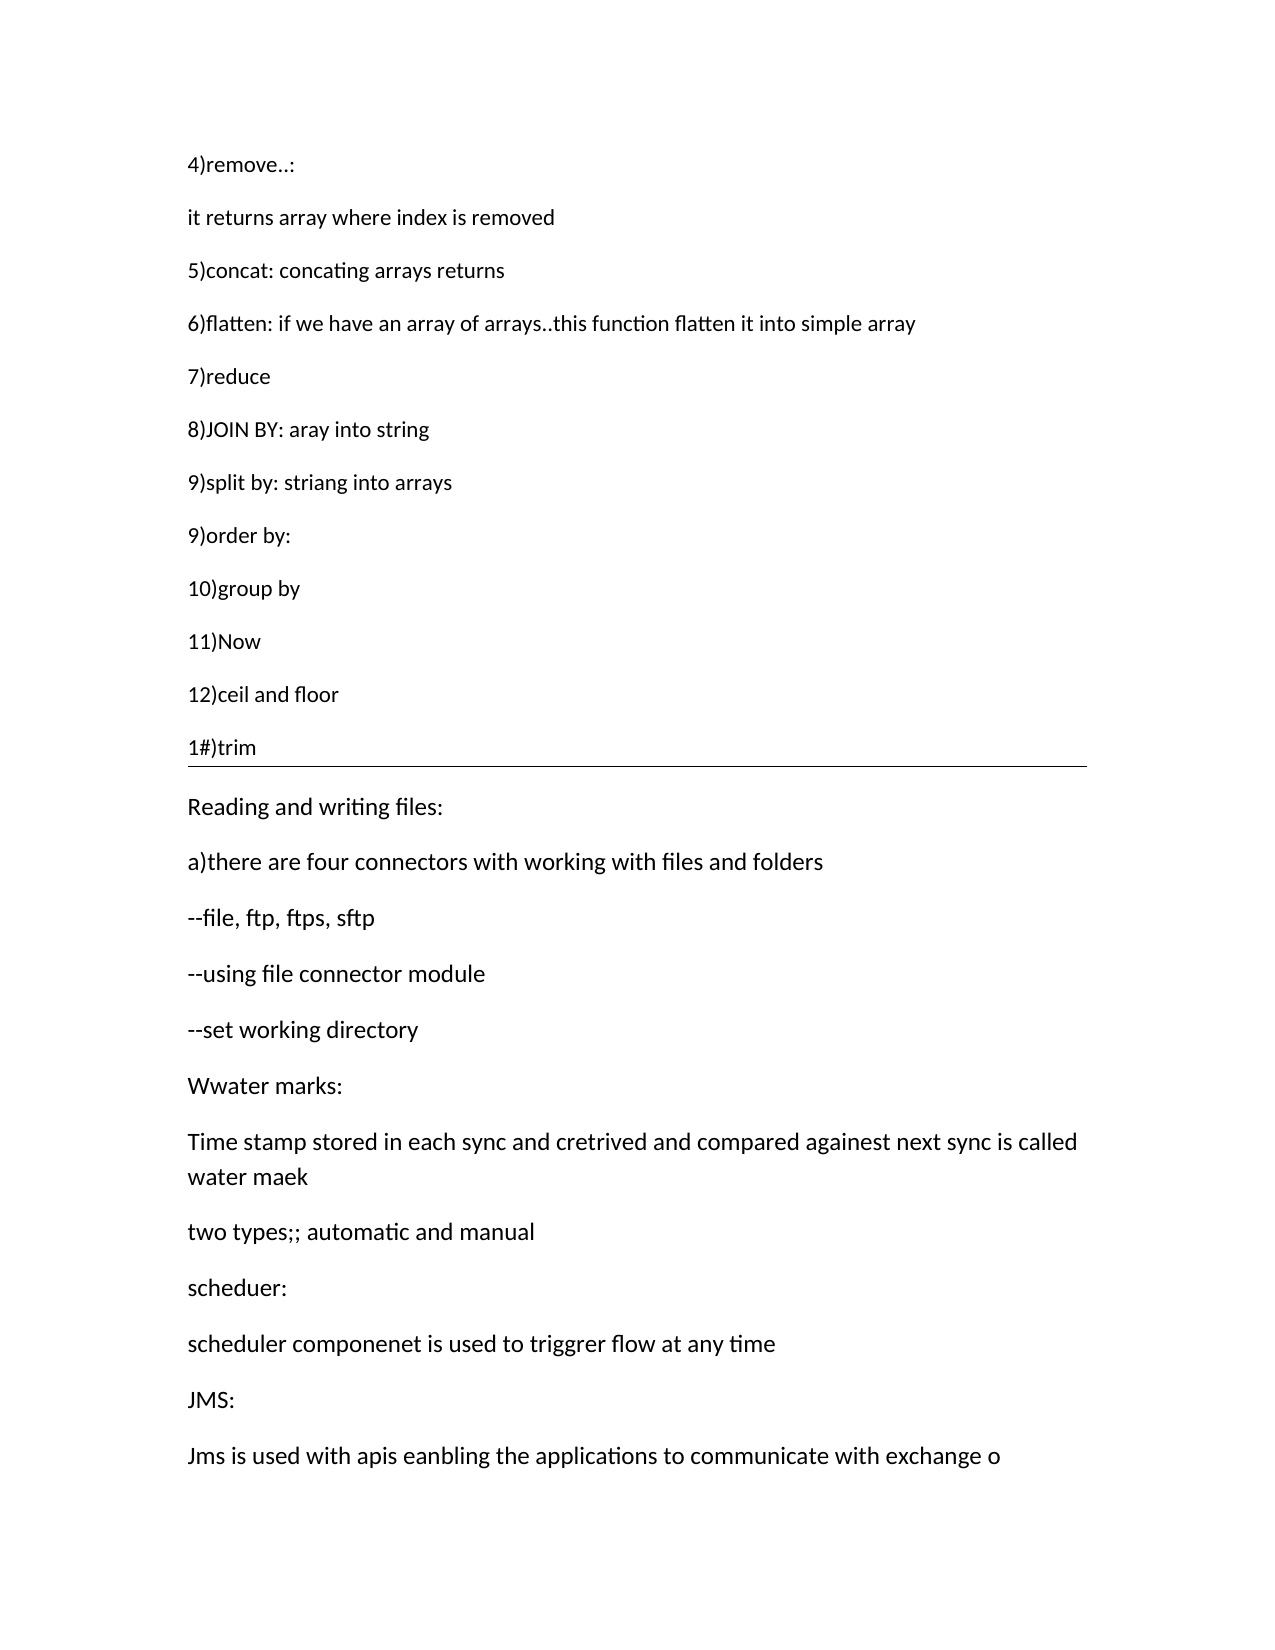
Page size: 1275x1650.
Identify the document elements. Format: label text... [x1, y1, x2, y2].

text 10)group by [187, 574, 1087, 602]
text 12)ceil and floor [187, 680, 1087, 708]
text JMS: [187, 1384, 1087, 1414]
text --set working directory [187, 1014, 1087, 1044]
text scheduer: [187, 1272, 1087, 1303]
text 11)Now [187, 627, 1087, 655]
text it returns array where index is removed [187, 203, 1087, 231]
text --using file connector module [187, 958, 1087, 989]
text 8)JOIN BY: aray into string [187, 415, 1087, 443]
text 6)flatten: if we have an array of arrays..this function flatten it into simple array [187, 309, 1087, 337]
text 9)order by: [187, 521, 1087, 549]
text 1#)trim [187, 733, 1087, 766]
text 7)reduce [187, 362, 1087, 390]
text 4)remove..: [187, 150, 1087, 178]
text scheduler componenet is used to triggrer flow at any time [187, 1328, 1087, 1359]
text Time stamp stored in each sync and cretrived and compared againest next sync is called water maek [187, 1126, 1087, 1191]
text Wwater marks: [187, 1070, 1087, 1100]
text 9)split by: striang into arrays [187, 468, 1087, 496]
text a)there are four connectors with working with files and folders [187, 847, 1087, 877]
text Jms is used with apis eanbling the applications to communicate with exchange o [187, 1440, 1087, 1470]
text --file, ftp, ftps, sftp [187, 902, 1087, 933]
text Reading and writing files: [187, 791, 1087, 821]
text two types;; automatic and manual [187, 1217, 1087, 1247]
text 5)concat: concating arrays returns [187, 256, 1087, 284]
